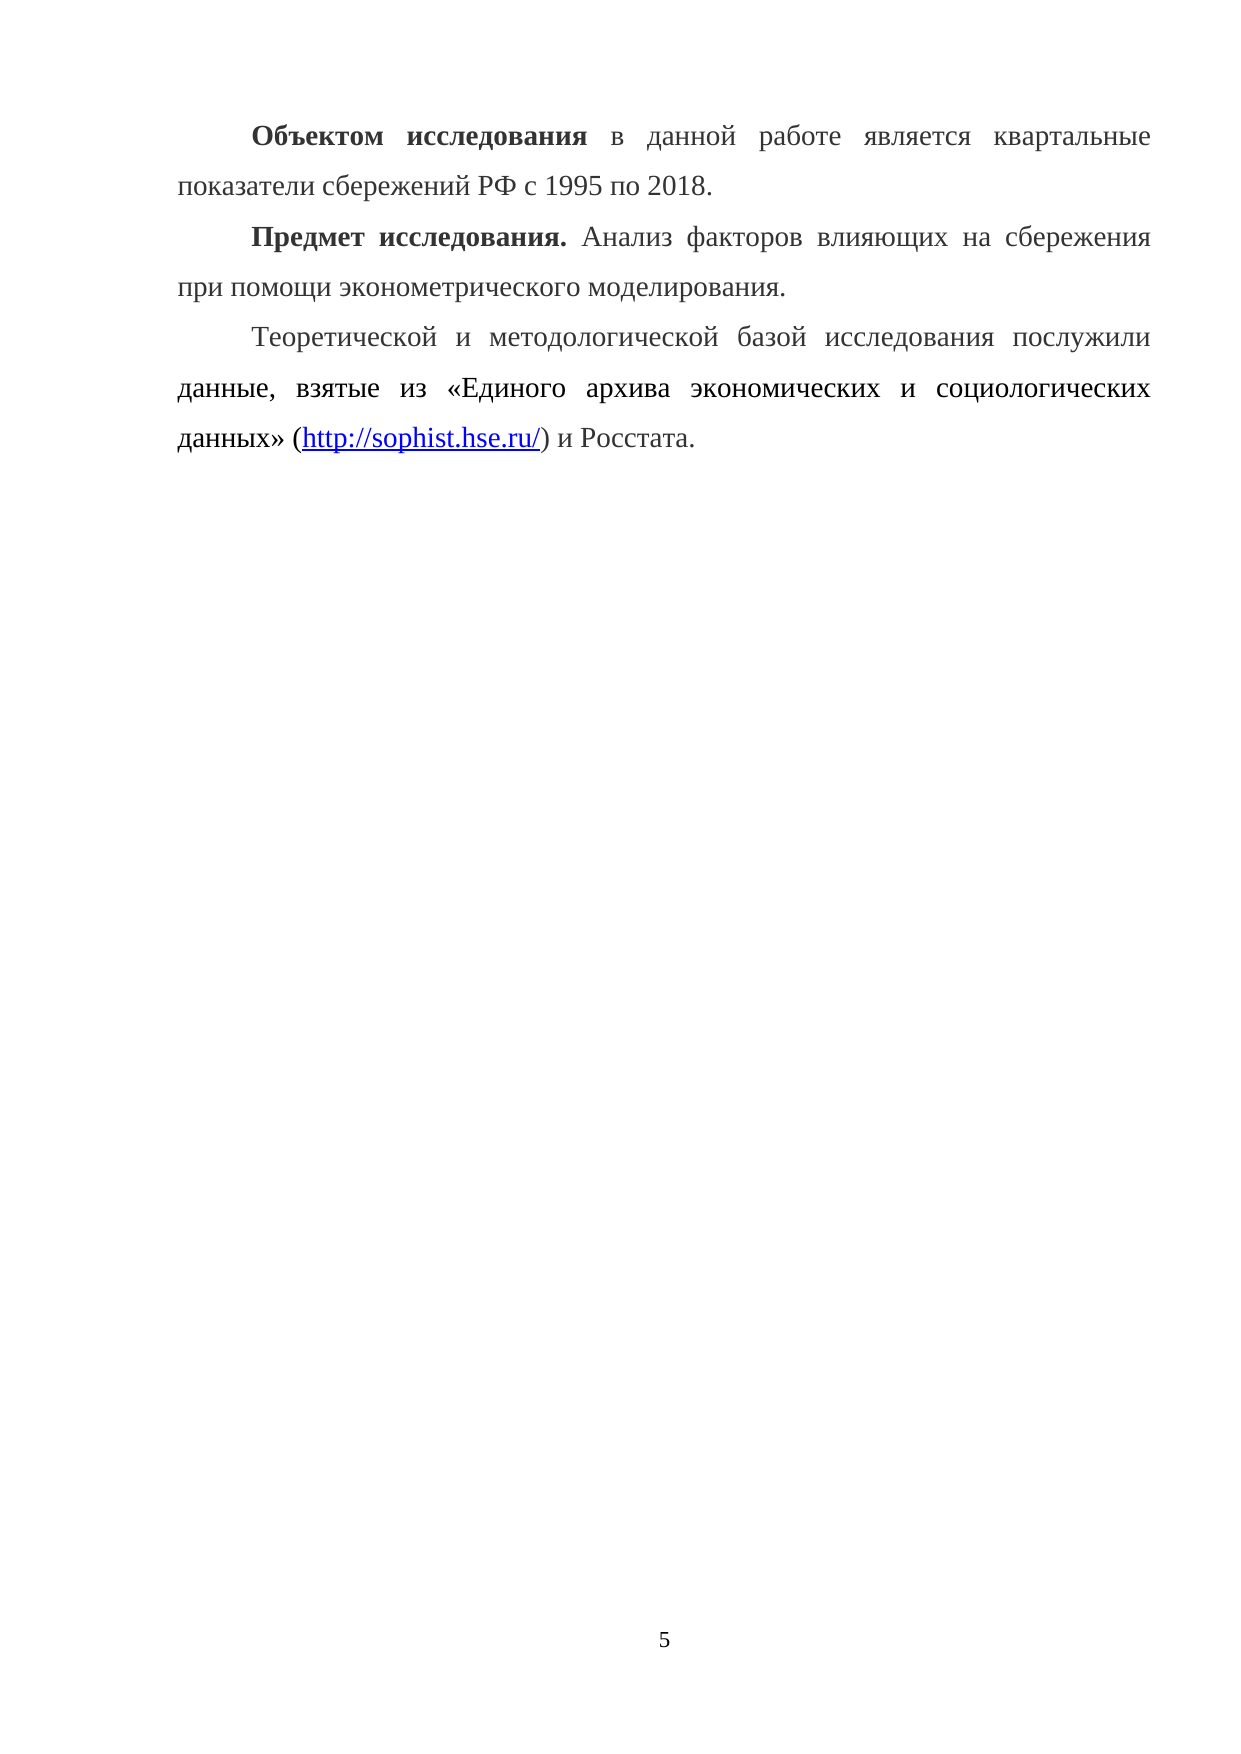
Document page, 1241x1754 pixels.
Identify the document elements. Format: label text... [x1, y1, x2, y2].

text Теоретической и методологической базой исследования послужили данные, взятые из «Единого архива экономических и социологических данных» (http://sophist.hse.ru/) и Росстата. [177, 319, 1152, 453]
text Предмет исследования. Анализ факторов влияющих на сбережения при помощи эконометрического моделирования. [177, 219, 1152, 303]
text Объектом исследования в данной работе является квартальные показатели сбережений РФ с 1995 по 2018. [177, 118, 1152, 202]
